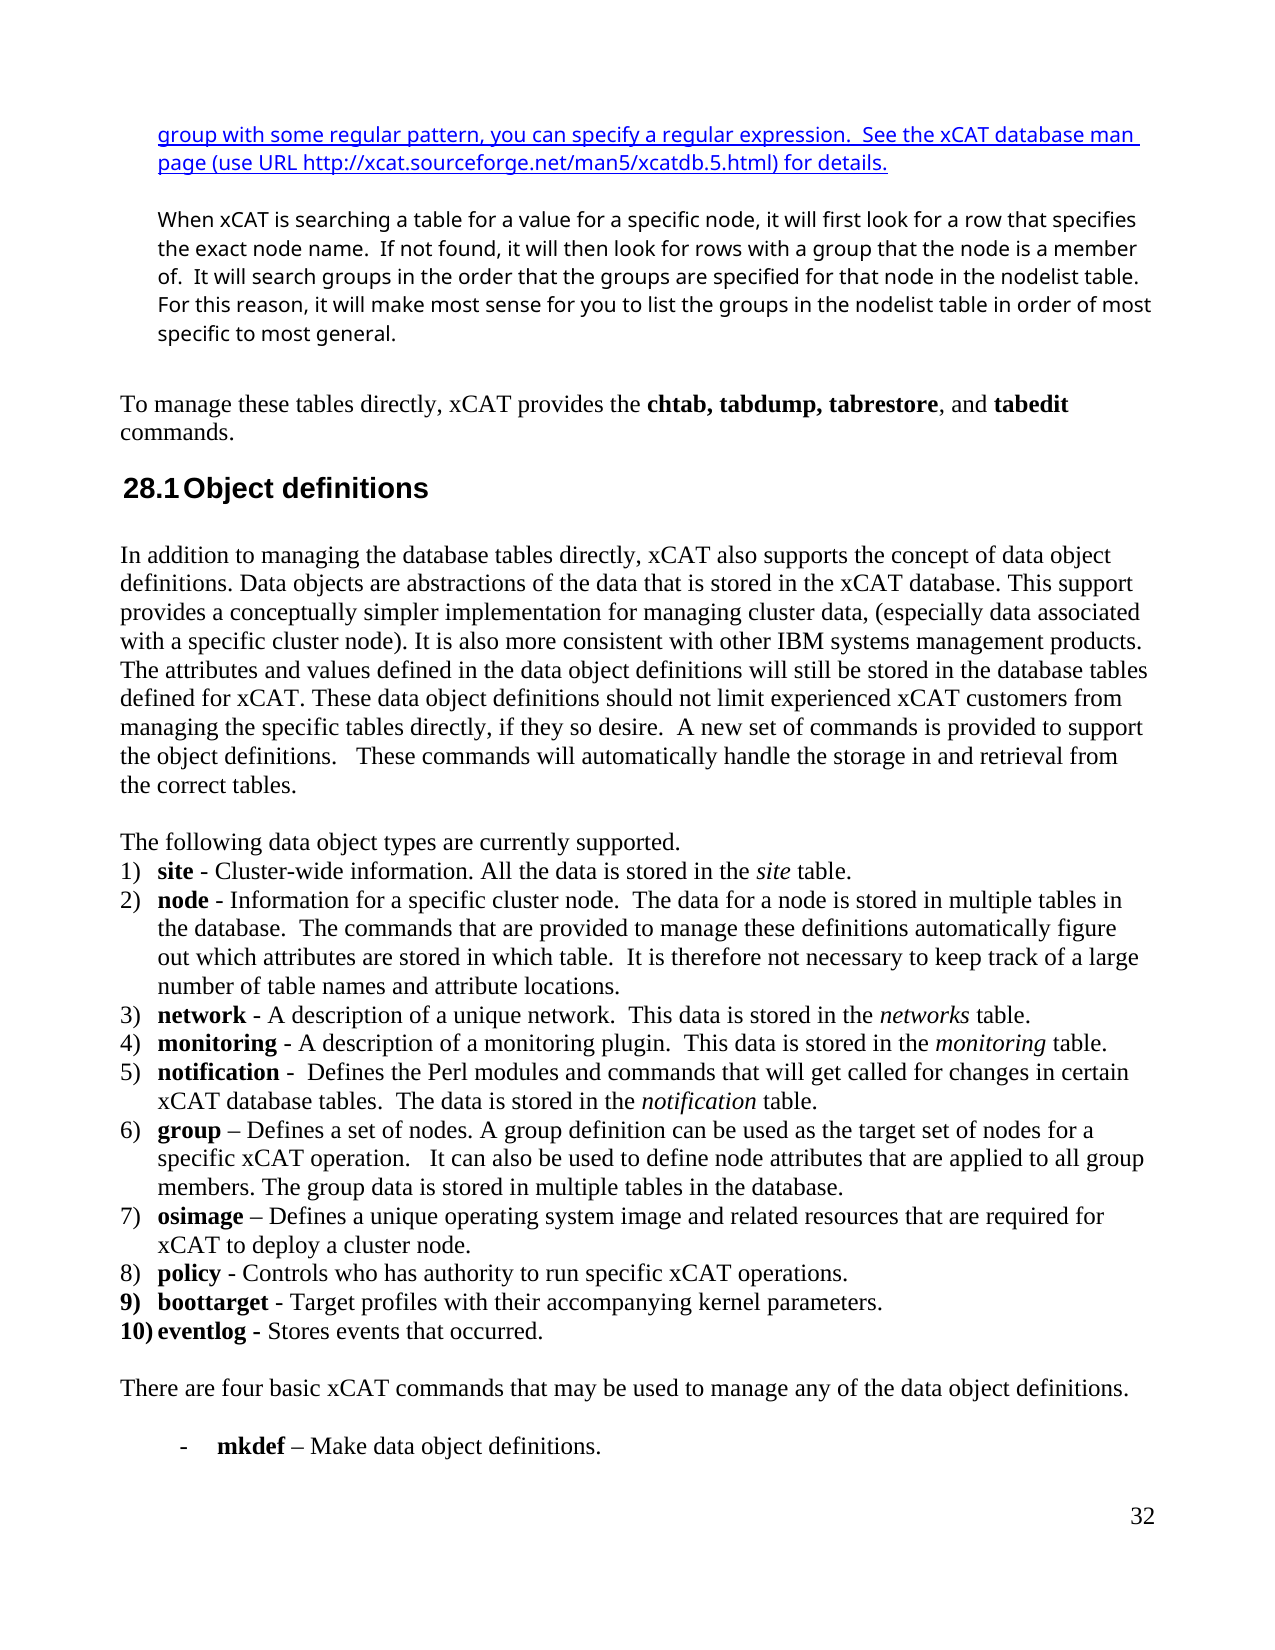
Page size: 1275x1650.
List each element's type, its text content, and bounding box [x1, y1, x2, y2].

text The following data object types are currently supported. [120, 827, 1155, 856]
subtitle Object definitions [123, 471, 1155, 505]
list mkdef – Make data object definitions. [179, 1431, 1155, 1460]
list osimage – Defines a unique operating system image and related resources that are required for xCAT to deploy a cluster node. [120, 1201, 1155, 1258]
text In addition to managing the database tables directly, xCAT also supports the concept of data object definitions. Data objects are abstractions of the data that is stored in the xCAT database. This support provides a conceptually simpler implementation for managing cluster data, (especially data associated with a specific cluster node). It is also more consistent with other IBM systems management products. The attributes and values defined in the data object definitions will still be stored in the database tables defined for xCAT. These data object definitions should not limit experienced xCAT customers from managing the specific tables directly, if they so desire. A new set of commands is provided to support the object definitions. These commands will automatically handle the storage in and retrieval from the correct tables. [120, 540, 1155, 798]
list node - Information for a specific cluster node. The data for a node is stored in multiple tables in the database. The commands that are provided to manage these definitions automatically figure out which attributes are stored in which table. It is therefore not necessary to keep track of a large number of table names and attribute locations. [120, 885, 1155, 1000]
list network - A description of a unique network. This data is stored in the networks table. [120, 1000, 1155, 1028]
text group with some regular pattern, you can specify a regular expression. See the xCAT database man page (use URL http://xcat.sourceforge.net/man5/xcatdb.5.html) for details. [157, 120, 1155, 177]
text To manage these tables directly, xCAT provides the chtab, tabdump, tabrestore, and tabedit commands. [120, 389, 1155, 446]
list monitoring - A description of a monitoring plugin. This data is stored in the monitoring table. [120, 1028, 1155, 1057]
list boottarget - Target profiles with their accompanying kernel parameters. [120, 1287, 1155, 1316]
list policy - Controls who has authority to run specific xCAT operations. [120, 1258, 1155, 1287]
list notification - Defines the Perl modules and commands that will get called for changes in certain xCAT database tables. The data is stored in the notification table. [120, 1057, 1155, 1115]
list group – Defines a set of nodes. A group definition can be used as the target set of nodes for a specific xCAT operation. It can also be used to define node attributes that are applied to all group members. The group data is stored in multiple tables in the database. [120, 1115, 1155, 1201]
text There are four basic xCAT commands that may be used to manage any of the data object definitions. [120, 1373, 1155, 1402]
text When xCAT is searching a table for a value for a specific node, it will first look for a row that specifies the exact node name. If not found, it will then look for rows with a group that the node is a member of. It will search groups in the order that the groups are specified for that node in the nodelist table. For this reason, it will make most sense for you to list the groups in the nodelist table in order of most specific to most general. [157, 205, 1155, 347]
list eventlog - Stores events that occurred. [120, 1316, 1155, 1345]
list site - Cluster-wide information. All the data is stored in the site table. [120, 856, 1155, 885]
